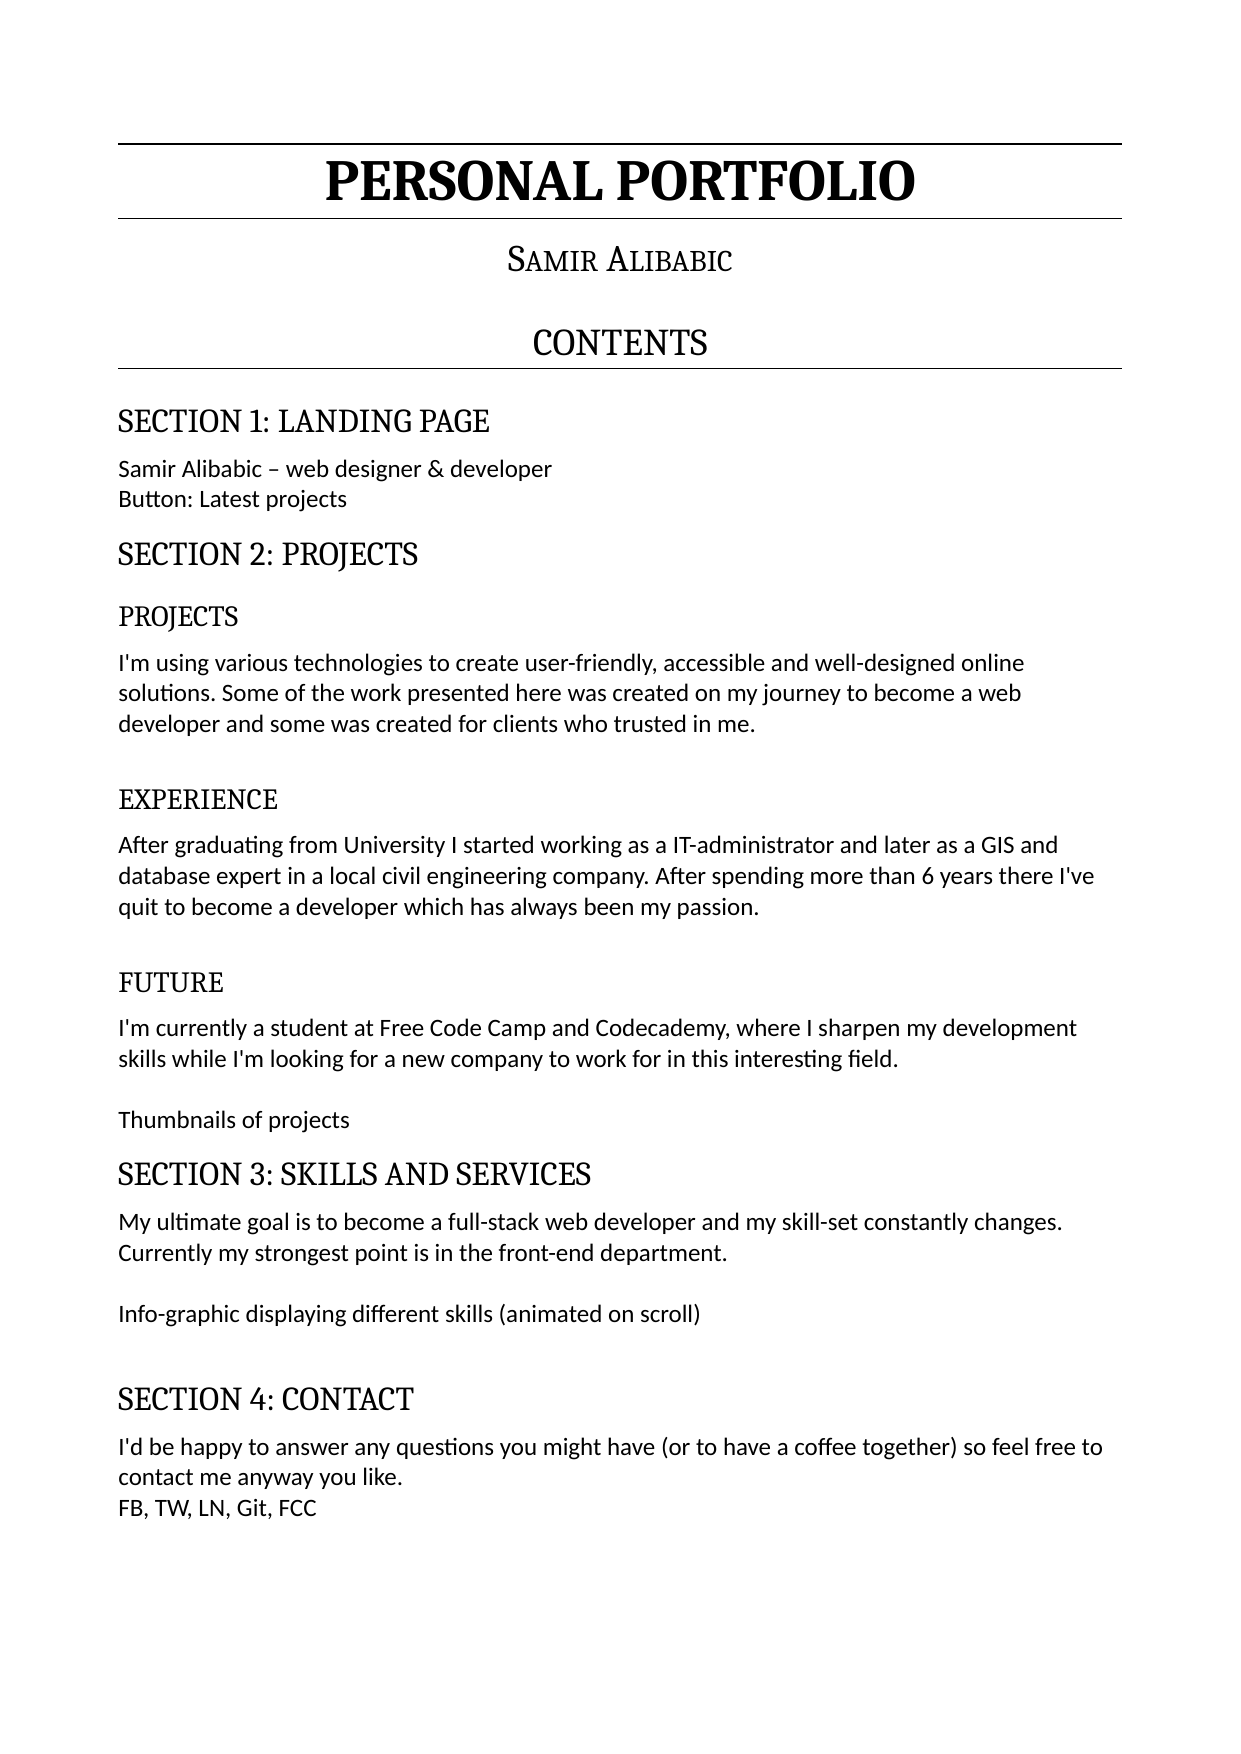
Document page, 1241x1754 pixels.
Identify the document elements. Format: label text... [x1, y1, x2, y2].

text I'd be happy to answer any questions you might have (or to have a coffee together) so feel free to contact me anyway you like. [118, 1431, 1122, 1492]
subtitle Section 3: Skills and Services [118, 1155, 1122, 1194]
subtitle Contents [118, 318, 1122, 368]
subtitle Samir Alibabic [118, 238, 1122, 281]
subtitle Section 2: Projects [118, 535, 1122, 573]
subtitle EXPERIENCE [118, 783, 1122, 817]
text FB, TW, LN, Git, FCC [118, 1492, 1122, 1522]
subtitle Future [118, 966, 1122, 1000]
text My ultimate goal is to become a full-stack web developer and my skill-set constantly changes. Currently my strongest point is in the front-end department. [118, 1206, 1122, 1267]
subtitle Section 1: Landing page [118, 402, 1122, 440]
title Personal Portfolio [118, 145, 1122, 218]
text Thumbnails of projects [118, 1104, 1122, 1134]
text After graduating from University I started working as a IT-administrator and later as a GIS and database expert in a local civil engineering company. After spending more than 6 years there I've quit to become a developer which has always been my passion. [118, 829, 1122, 921]
text Samir Alibabic – web designer & developer [118, 453, 1122, 483]
subtitle Projects [118, 600, 1122, 634]
subtitle Section 4: Contact [118, 1380, 1122, 1418]
text Button: Latest projects [118, 483, 1122, 514]
text Info-graphic displaying different skills (animated on scroll) [118, 1298, 1122, 1328]
text I'm currently a student at Free Code Camp and Codecademy, where I sharpen my development skills while I'm looking for a new company to work for in this interesting field. [118, 1012, 1122, 1073]
text I'm using various technologies to create user-friendly, accessible and well-designed online solutions. Some of the work presented here was created on my journey to become a web developer and some was created for clients who trusted in me. [118, 647, 1122, 738]
